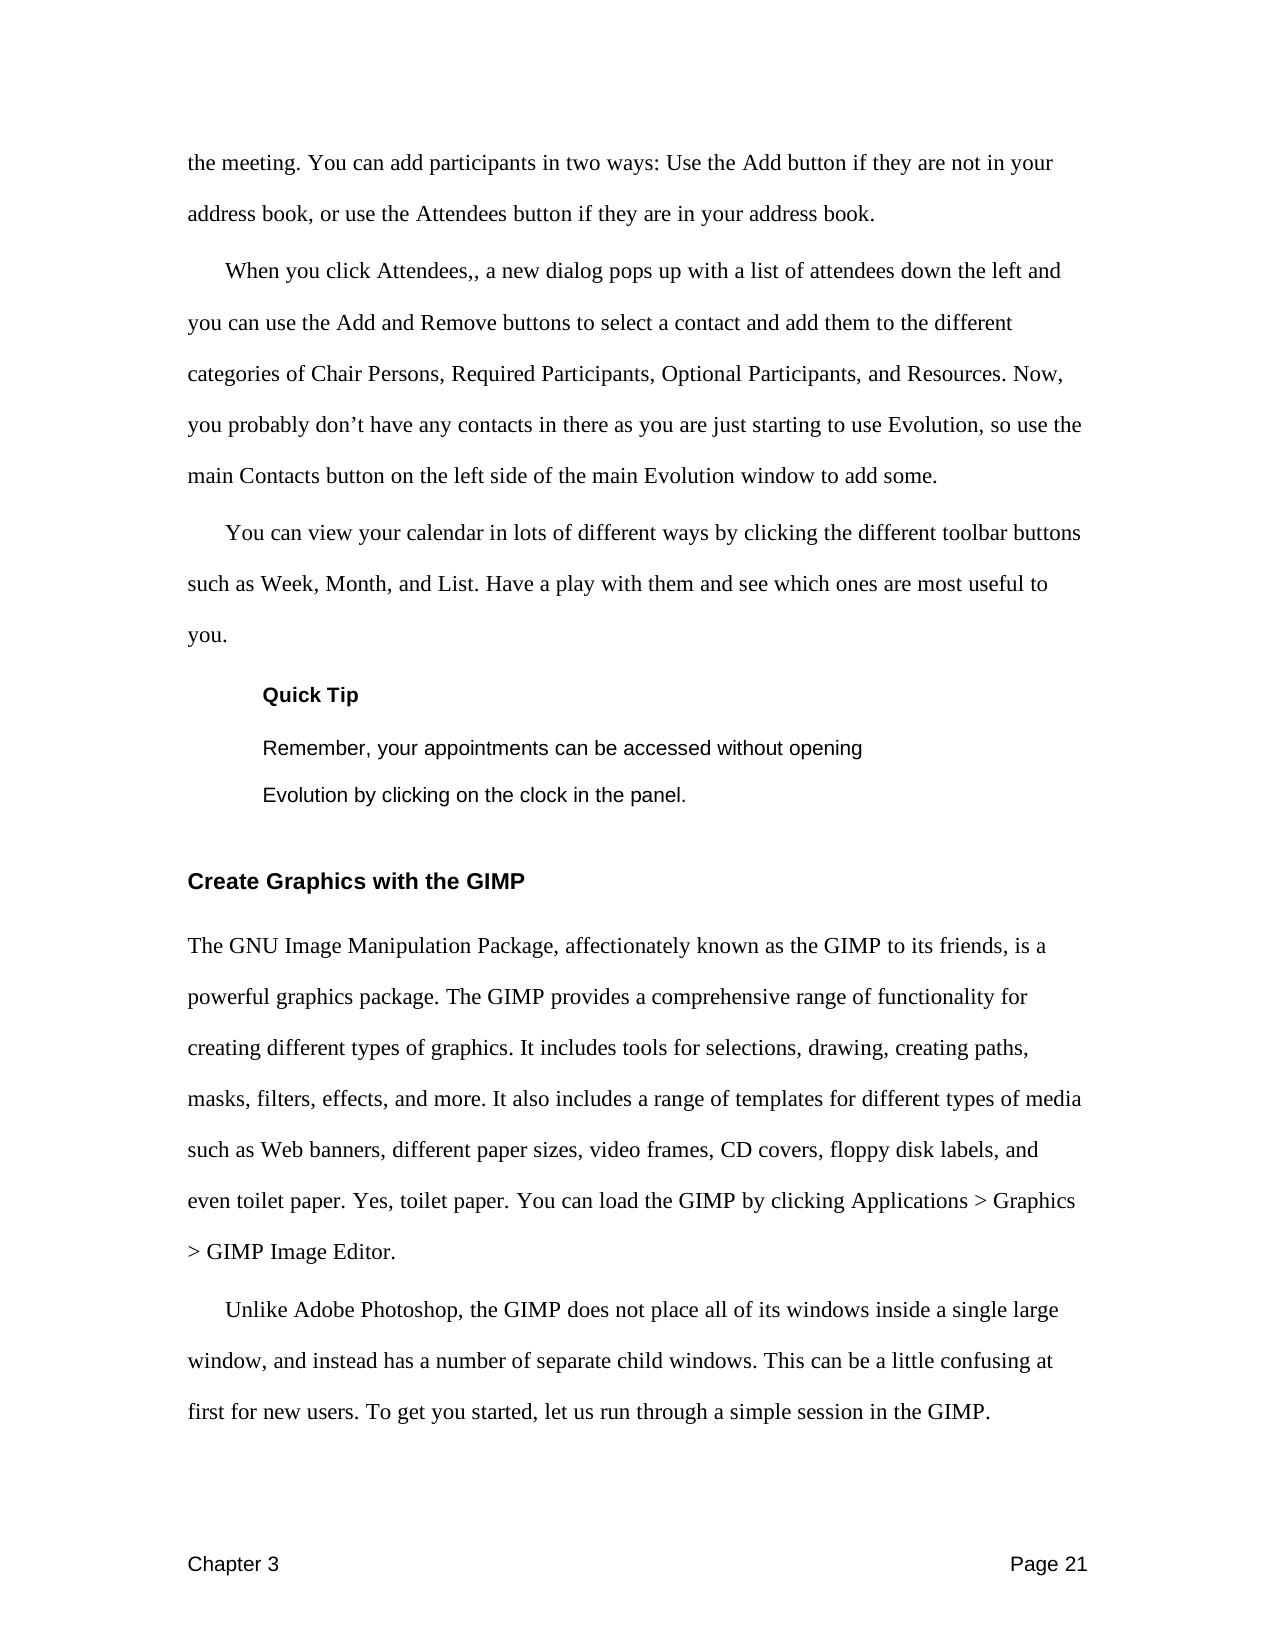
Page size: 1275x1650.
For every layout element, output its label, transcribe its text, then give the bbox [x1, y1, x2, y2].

text the meeting. You can add participants in two ways: Use the Add button if they are not in your address book, or use the Attendees button if they are in your address book. [187, 150, 1087, 227]
text Remember, your appointments can be accessed without opening Evolution by clicking on the clock in the panel. [262, 737, 937, 807]
text When you click Attendees,, a new dialog pops up with a list of attendees down the left and you can use the Add and Remove buttons to select a contact and add them to the different categories of Chair Persons, Required Participants, Optional Participants, and Resources. Now, you probably don’t have any contacts in there as you are just starting to use Evolution, so use the main Contacts button on the left side of the main Evolution window to add some. [187, 258, 1087, 488]
text Unlike Adobe Photoshop, the GIMP does not place all of its windows inside a single large window, and instead has a number of separate child windows. This can be a little confusing at first for new users. To get you started, let us run through a simple session in the GIMP. [187, 1296, 1087, 1424]
text Quick Tip [262, 683, 937, 707]
text The GNU Image Manipulation Package, affectionately known as the GIMP to its friends, is a powerful graphics package. The GIMP provides a comprehensive range of functionality for creating different types of graphics. It includes tools for selections, drawing, creating paths, masks, filters, effects, and more. It also includes a range of templates for different types of media such as Web banners, different paper sizes, video frames, CD covers, floppy disk labels, and even toilet paper. Yes, toilet paper. You can load the GIMP by clicking Applications > Graphics > GIMP Image Editor. [187, 933, 1087, 1265]
text Create Graphics with the GIMP [187, 868, 1087, 894]
text You can view your calendar in lots of different ways by clicking the different toolbar buttons such as Week, Month, and List. Have a play with them and see which ones are most useful to you. [187, 520, 1087, 647]
